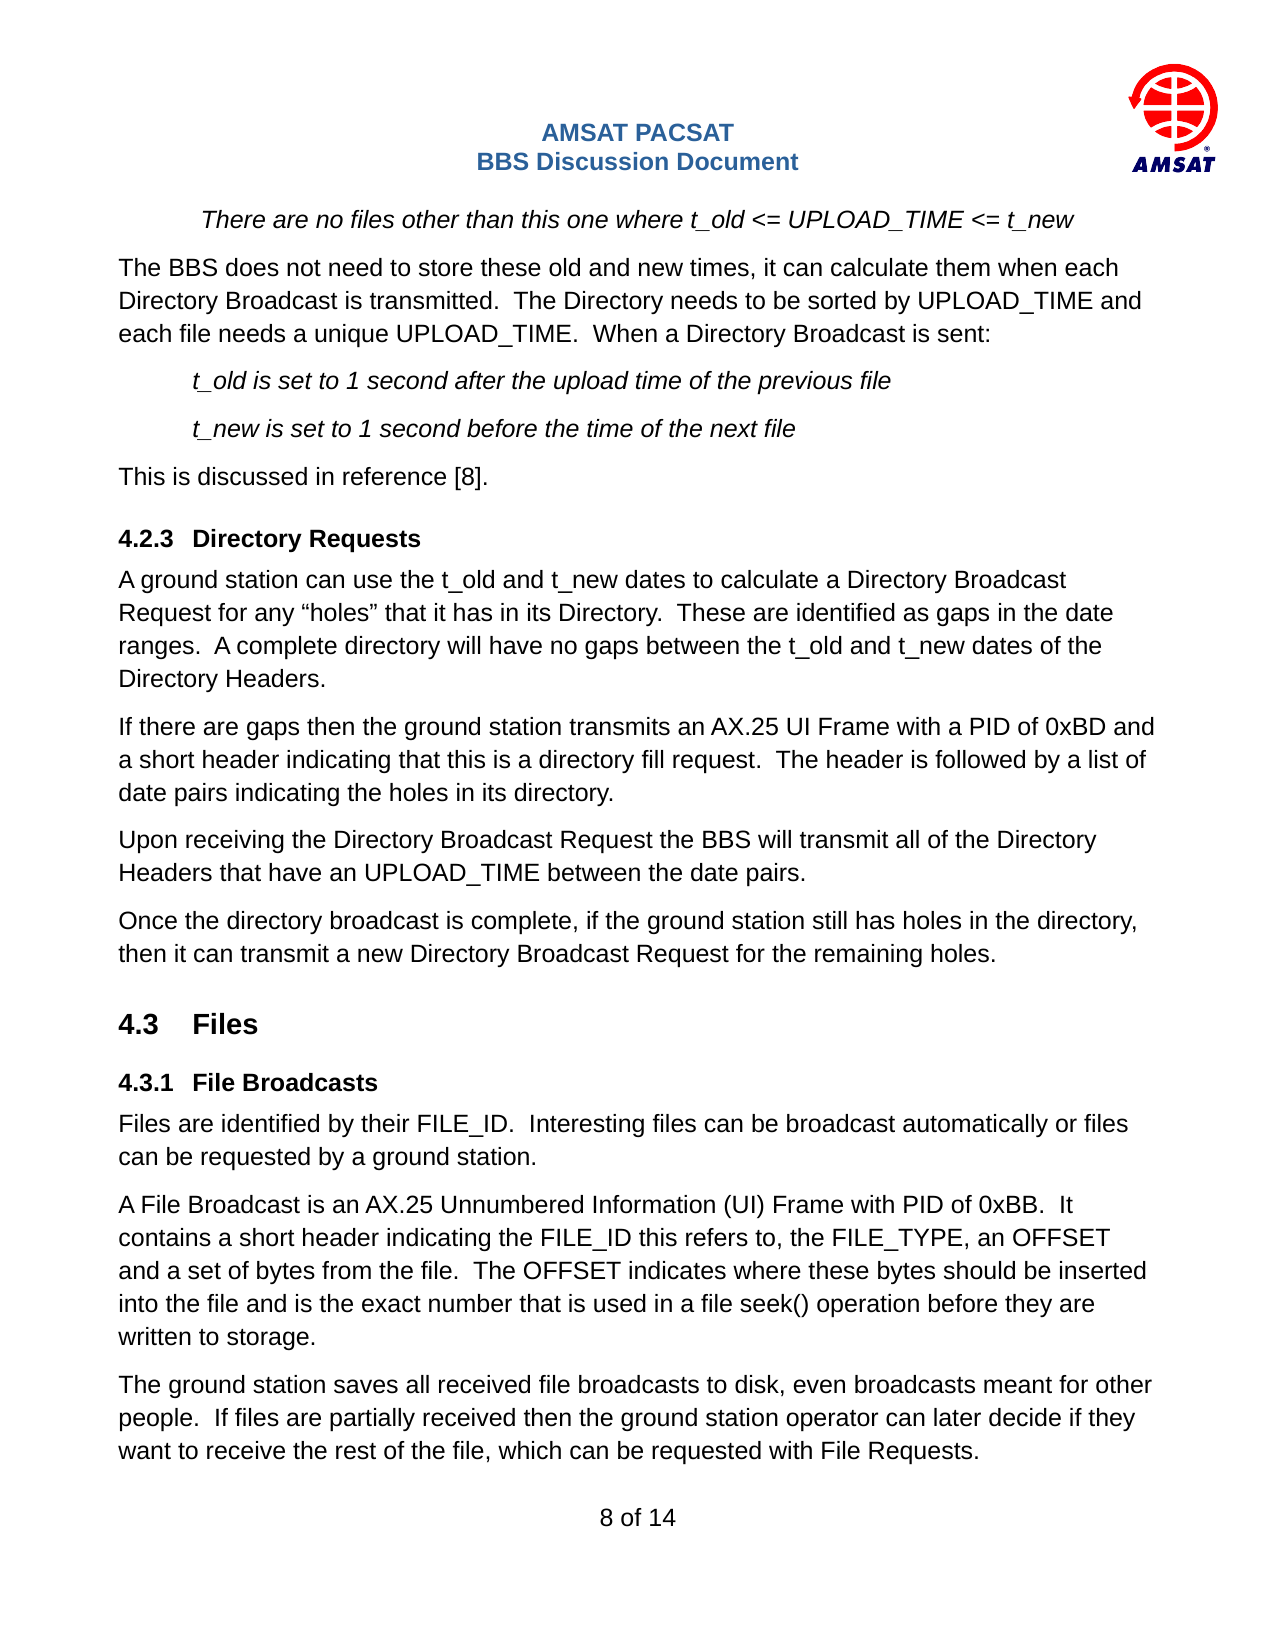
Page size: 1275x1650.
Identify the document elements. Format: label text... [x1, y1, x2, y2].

text The BBS does not need to store these old and new times, it can calculate them when each Directory Broadcast is transmitted. The Directory needs to be sorted by UPLOAD_TIME and each file needs a unique UPLOAD_TIME. When a Directory Broadcast is sent: [118, 253, 1157, 347]
text Files are identified by their FILE_ID. Interesting files can be broadcast automatically or files can be requested by a ground station. [118, 1109, 1157, 1171]
subtitle File Broadcasts [118, 1068, 1157, 1097]
text If there are gaps then the ground station transmits an AX.25 UI Frame with a PID of 0xBD and a short header indicating that this is a directory fill request. The header is followed by a list of date pairs indicating the holes in its directory. [118, 712, 1157, 806]
text t_new is set to 1 second before the time of the next file [192, 414, 1157, 443]
text Once the directory broadcast is complete, if the ground station still has holes in the directory, then it can transmit a new Directory Broadcast Request for the remaining holes. [118, 906, 1157, 968]
picture [1126, 61, 1220, 174]
text A ground station can use the t_old and t_new dates to calculate a Directory Broadcast Request for any “holes” that it has in its Directory. These are identified as gaps in the date ranges. A complete directory will have no gaps between the t_old and t_new dates of the Directory Headers. [118, 565, 1157, 693]
subtitle Files [118, 1007, 1157, 1041]
text t_old is set to 1 second after the upload time of the previous file [192, 366, 1157, 395]
text This is discussed in reference [8]. [118, 462, 1157, 490]
text The ground station saves all received file broadcasts to disk, even broadcasts meant for other people. If files are partially received then the ground station operator can later decide if they want to receive the rest of the file, which can be requested with File Requests. [118, 1369, 1157, 1464]
text A File Broadcast is an AX.25 Unnumbered Information (UI) Frame with PID of 0xBB. It contains a short header indicating the FILE_ID this refers to, the FILE_TYPE, an OFFSET and a set of bytes from the file. The OFFSET indicates where these bytes should be inserted into the file and is the exact number that is used in a file seek() operation before they are written to storage. [118, 1190, 1157, 1351]
text There are no files other than this one where t_old <= UPLOAD_TIME <= t_new [118, 205, 1157, 234]
text Upon receiving the Directory Broadcast Request the BBS will transmit all of the Directory Headers that have an UPLOAD_TIME between the date pairs. [118, 825, 1157, 887]
subtitle Directory Requests [118, 524, 1157, 552]
